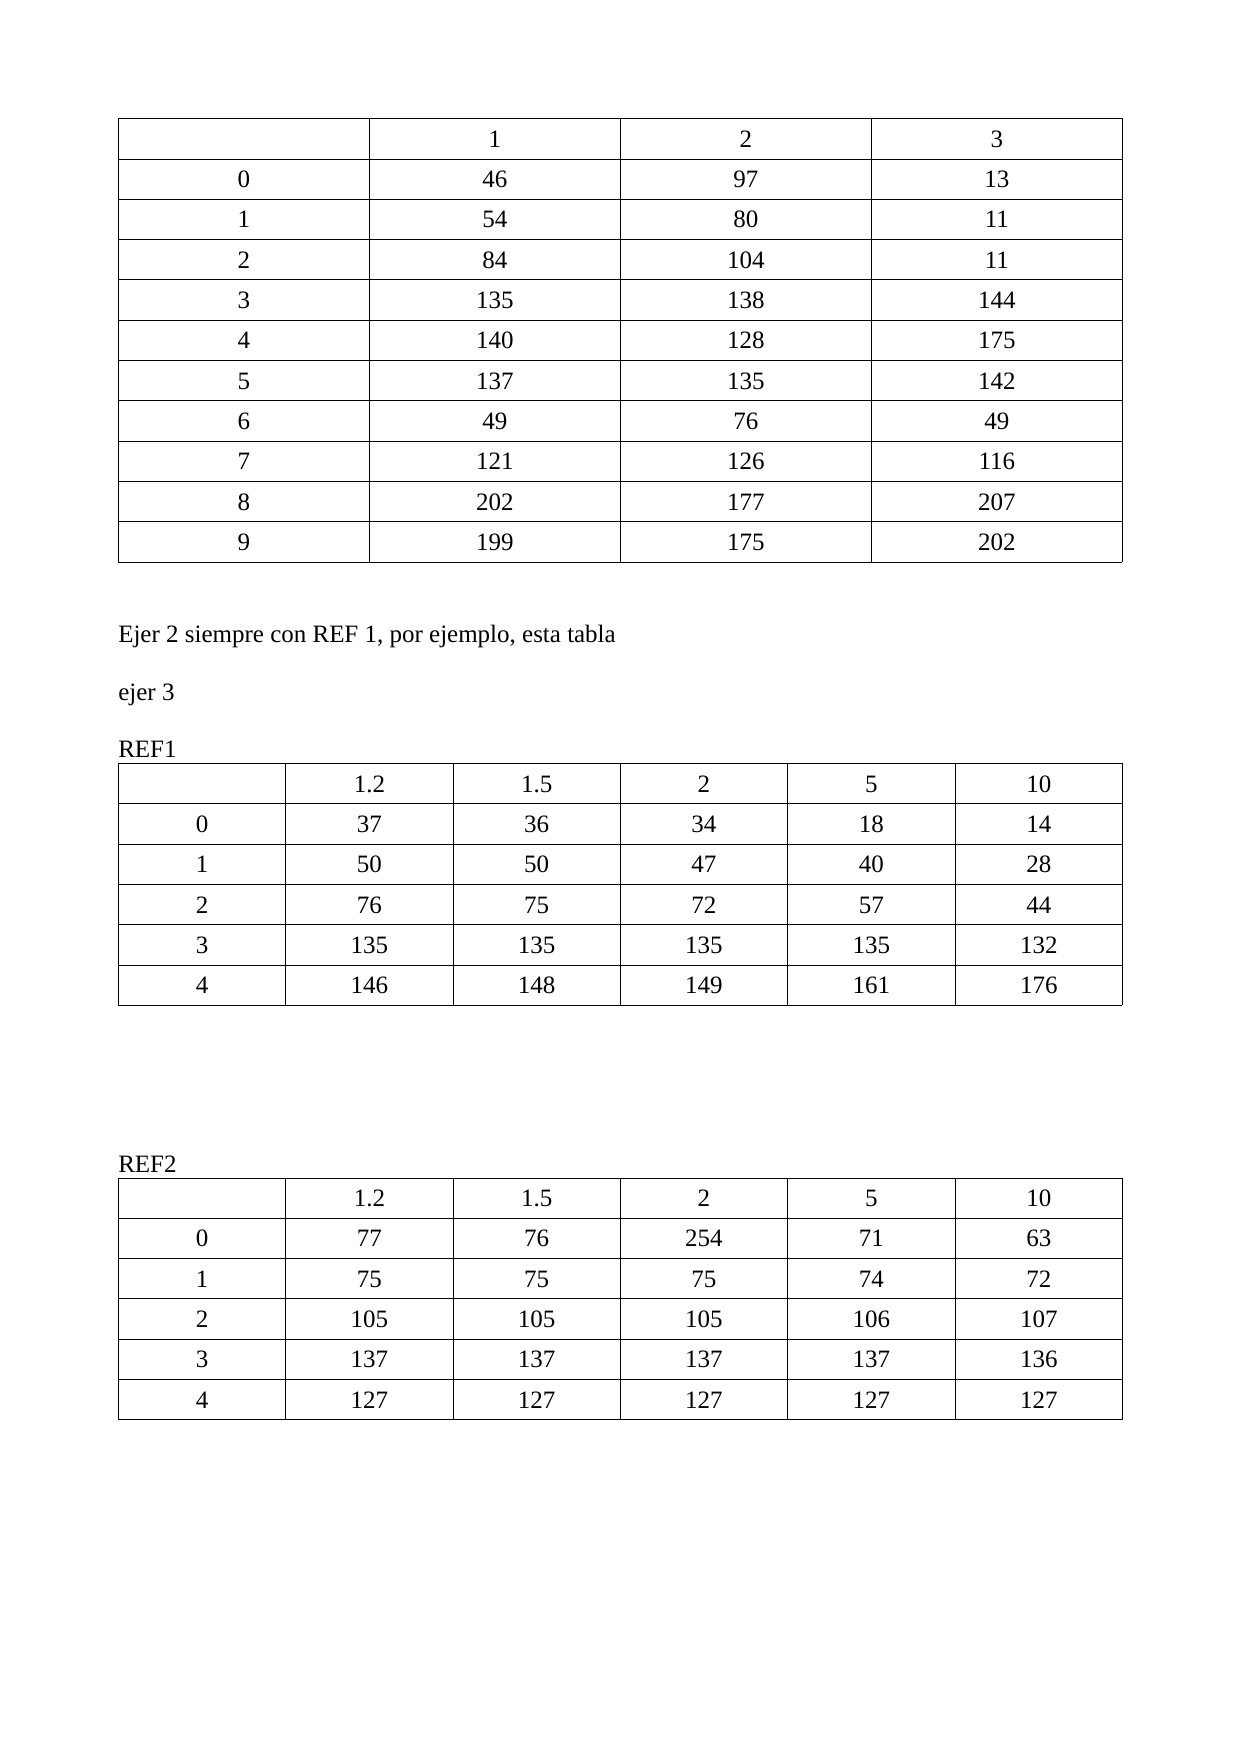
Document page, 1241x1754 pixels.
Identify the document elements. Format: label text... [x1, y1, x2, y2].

table_header 2 [621, 1179, 787, 1218]
table_cell 49 [872, 401, 1122, 441]
table_cell 28 [956, 845, 1122, 884]
table_header [119, 1179, 285, 1218]
table_header 1,5 [454, 764, 620, 803]
table_cell 0 [119, 160, 369, 199]
table_cell 0 [119, 1219, 285, 1258]
table_cell 135 [454, 925, 620, 964]
table_cell 36 [454, 804, 620, 843]
table_cell 2 [119, 240, 369, 279]
table_cell 76 [286, 885, 453, 924]
table_cell 176 [956, 966, 1122, 1005]
table_cell 7 [119, 442, 369, 481]
table_cell 97 [621, 160, 871, 199]
table_cell 75 [621, 1259, 787, 1298]
table_header 2 [621, 119, 871, 158]
table_cell 46 [370, 160, 620, 199]
table_cell 140 [370, 321, 620, 360]
table_header 10 [956, 1179, 1122, 1218]
table_header 3 [872, 119, 1122, 158]
table_cell 127 [454, 1380, 620, 1419]
table_cell 142 [872, 361, 1122, 400]
table_cell 75 [454, 1259, 620, 1298]
table_cell 121 [370, 442, 620, 481]
table_cell 34 [621, 804, 787, 843]
table_cell 148 [454, 966, 620, 1005]
table_cell 105 [286, 1299, 453, 1339]
table_cell 76 [621, 401, 871, 441]
table_cell 104 [621, 240, 871, 279]
table_cell 126 [621, 442, 871, 481]
table_cell 37 [286, 804, 453, 843]
table_cell 202 [370, 482, 620, 521]
table_cell 199 [370, 522, 620, 562]
table_cell 50 [454, 845, 620, 884]
table_cell 72 [956, 1259, 1122, 1298]
table_cell 2 [119, 885, 285, 924]
table_cell 137 [370, 361, 620, 400]
table_cell 137 [621, 1340, 787, 1379]
table_header 5 [788, 1179, 955, 1218]
text Ejer 2 siempre con REF 1, por ejemplo, esta tabla [118, 619, 1122, 648]
table_cell 63 [956, 1219, 1122, 1258]
table_header 1 [370, 119, 620, 158]
table_cell 128 [621, 321, 871, 360]
table_cell 3 [119, 280, 369, 320]
table_cell 135 [370, 280, 620, 320]
table_header 5 [788, 764, 955, 803]
table_cell 135 [788, 925, 955, 964]
table_cell 76 [454, 1219, 620, 1258]
table_cell 146 [286, 966, 453, 1005]
table_cell 54 [370, 200, 620, 239]
table_cell 44 [956, 885, 1122, 924]
table_cell 127 [956, 1380, 1122, 1419]
table_cell 144 [872, 280, 1122, 320]
table_cell 254 [621, 1219, 787, 1258]
table_cell 80 [621, 200, 871, 239]
table_cell 18 [788, 804, 955, 843]
table_cell 127 [286, 1380, 453, 1419]
table_cell 3 [119, 925, 285, 964]
table_header [119, 119, 369, 158]
table_cell 132 [956, 925, 1122, 964]
table_header 1,2 [286, 1179, 453, 1218]
table_cell 5 [119, 361, 369, 400]
table_cell 207 [872, 482, 1122, 521]
table_cell 4 [119, 966, 285, 1005]
table_cell 77 [286, 1219, 453, 1258]
text REF1 [118, 734, 1122, 763]
table_cell 202 [872, 522, 1122, 562]
table_header 1,2 [286, 764, 453, 803]
table_cell 149 [621, 966, 787, 1005]
table_cell 105 [454, 1299, 620, 1339]
table_cell 57 [788, 885, 955, 924]
table_cell 105 [621, 1299, 787, 1339]
table_cell 137 [454, 1340, 620, 1379]
table_cell 116 [872, 442, 1122, 481]
table_cell 9 [119, 522, 369, 562]
table_cell 75 [286, 1259, 453, 1298]
table_cell 8 [119, 482, 369, 521]
table_header 2 [621, 764, 787, 803]
table_cell 106 [788, 1299, 955, 1339]
table_cell 127 [788, 1380, 955, 1419]
table_cell 107 [956, 1299, 1122, 1339]
table_cell 40 [788, 845, 955, 884]
table_cell 13 [872, 160, 1122, 199]
table_cell 71 [788, 1219, 955, 1258]
table_cell 1 [119, 845, 285, 884]
text ejer 3 [118, 677, 1122, 705]
table_cell 135 [286, 925, 453, 964]
table_cell 50 [286, 845, 453, 884]
table_cell 49 [370, 401, 620, 441]
table_cell 4 [119, 1380, 285, 1419]
table_cell 84 [370, 240, 620, 279]
table_cell 3 [119, 1340, 285, 1379]
table_cell 1 [119, 200, 369, 239]
table_cell 47 [621, 845, 787, 884]
table_cell 135 [621, 361, 871, 400]
table_cell 11 [872, 240, 1122, 279]
table_cell 4 [119, 321, 369, 360]
table_cell 74 [788, 1259, 955, 1298]
table_cell 177 [621, 482, 871, 521]
text REF2 [118, 1149, 1122, 1177]
table_cell 137 [788, 1340, 955, 1379]
table_header 1,5 [454, 1179, 620, 1218]
table_cell 138 [621, 280, 871, 320]
table_cell 161 [788, 966, 955, 1005]
table_cell 72 [621, 885, 787, 924]
table_cell 6 [119, 401, 369, 441]
table_cell 136 [956, 1340, 1122, 1379]
table_cell 137 [286, 1340, 453, 1379]
table_cell 135 [621, 925, 787, 964]
table_cell 0 [119, 804, 285, 843]
table_cell 1 [119, 1259, 285, 1298]
table_header [119, 764, 285, 803]
table_cell 175 [872, 321, 1122, 360]
table_cell 175 [621, 522, 871, 562]
table_header 10 [956, 764, 1122, 803]
table_cell 14 [956, 804, 1122, 843]
table_cell 11 [872, 200, 1122, 239]
table_cell 127 [621, 1380, 787, 1419]
table_cell 2 [119, 1299, 285, 1339]
table_cell 75 [454, 885, 620, 924]
